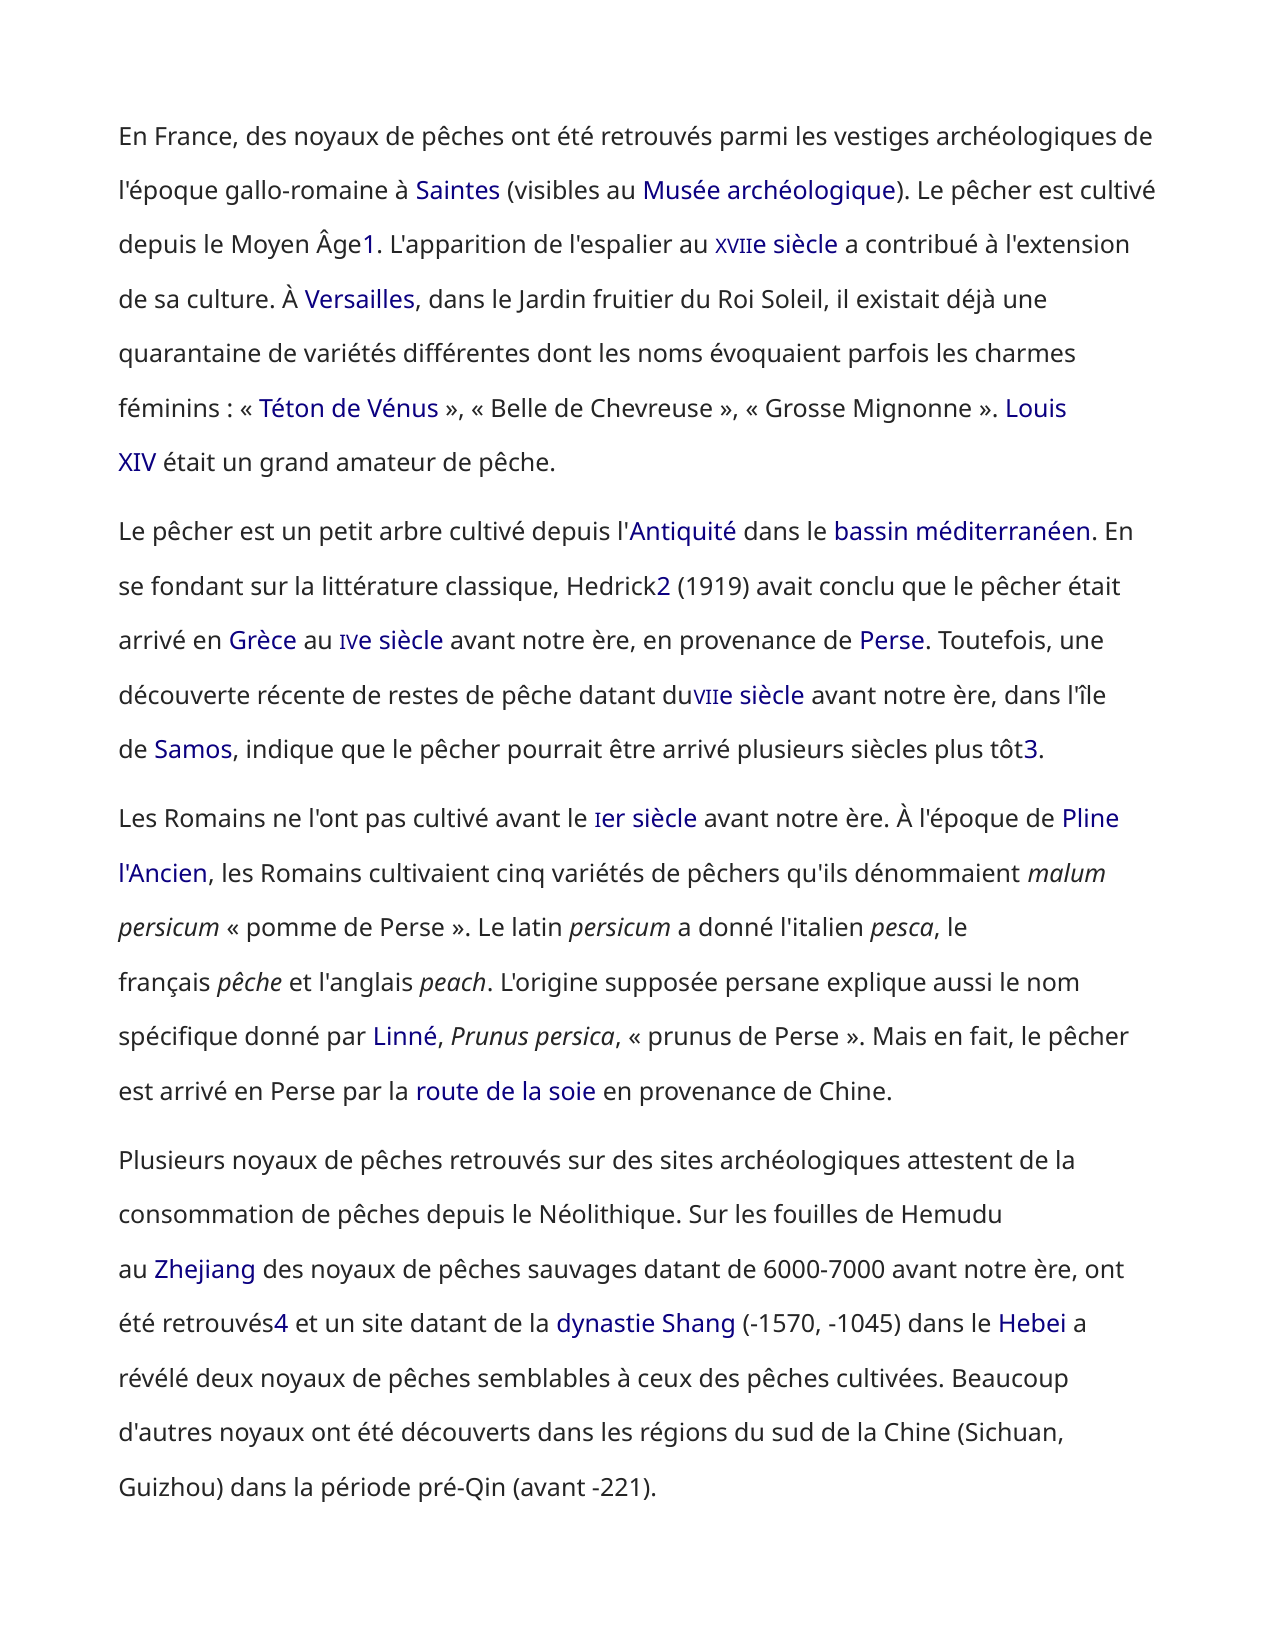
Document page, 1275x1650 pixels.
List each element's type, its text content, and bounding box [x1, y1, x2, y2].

text En France, des noyaux de pêches ont été retrouvés parmi les vestiges archéologiques de l'époque gallo-romaine à Saintes (visibles au Musée archéologique). Le pêcher est cultivé depuis le Moyen Âge1. L'apparition de l'espalier au xviie siècle a contribué à l'extension de sa culture. À Versailles, dans le Jardin fruitier du Roi Soleil, il existait déjà une quarantaine de variétés différentes dont les noms évoquaient parfois les charmes féminins : « Téton de Vénus », « Belle de Chevreuse », « Grosse Mignonne ». Louis XIV était un grand amateur de pêche. [118, 118, 1157, 479]
text Le pêcher est un petit arbre cultivé depuis l'Antiquité dans le bassin méditerranéen. En se fondant sur la littérature classique, Hedrick2 (1919) avait conclu que le pêcher était arrivé en Grèce au ive siècle avant notre ère, en provenance de Perse. Toutefois, une découverte récente de restes de pêche datant duviie siècle avant notre ère, dans l'île de Samos, indique que le pêcher pourrait être arrivé plusieurs siècles plus tôt3. [118, 514, 1157, 766]
text Les Romains ne l'ont pas cultivé avant le ier siècle avant notre ère. À l'époque de Pline l'Ancien, les Romains cultivaient cinq variétés de pêchers qu'ils dénommaient malum persicum « pomme de Perse ». Le latin persicum a donné l'italien pesca, le français pêche et l'anglais peach. L'origine supposée persane explique aussi le nom spécifique donné par Linné, Prunus persica, « prunus de Perse ». Mais en fait, le pêcher est arrivé en Perse par la route de la soie en provenance de Chine. [118, 801, 1157, 1107]
text Plusieurs noyaux de pêches retrouvés sur des sites archéologiques attestent de la consommation de pêches depuis le Néolithique. Sur les fouilles de Hemudu au Zhejiang des noyaux de pêches sauvages datant de 6000-7000 avant notre ère, ont été retrouvés4 et un site datant de la dynastie Shang (-1570, -1045) dans le Hebei a révélé deux noyaux de pêches semblables à ceux des pêches cultivées. Beaucoup d'autres noyaux ont été découverts dans les régions du sud de la Chine (Sichuan, Guizhou) dans la période pré-Qin (avant -221). [118, 1142, 1157, 1503]
